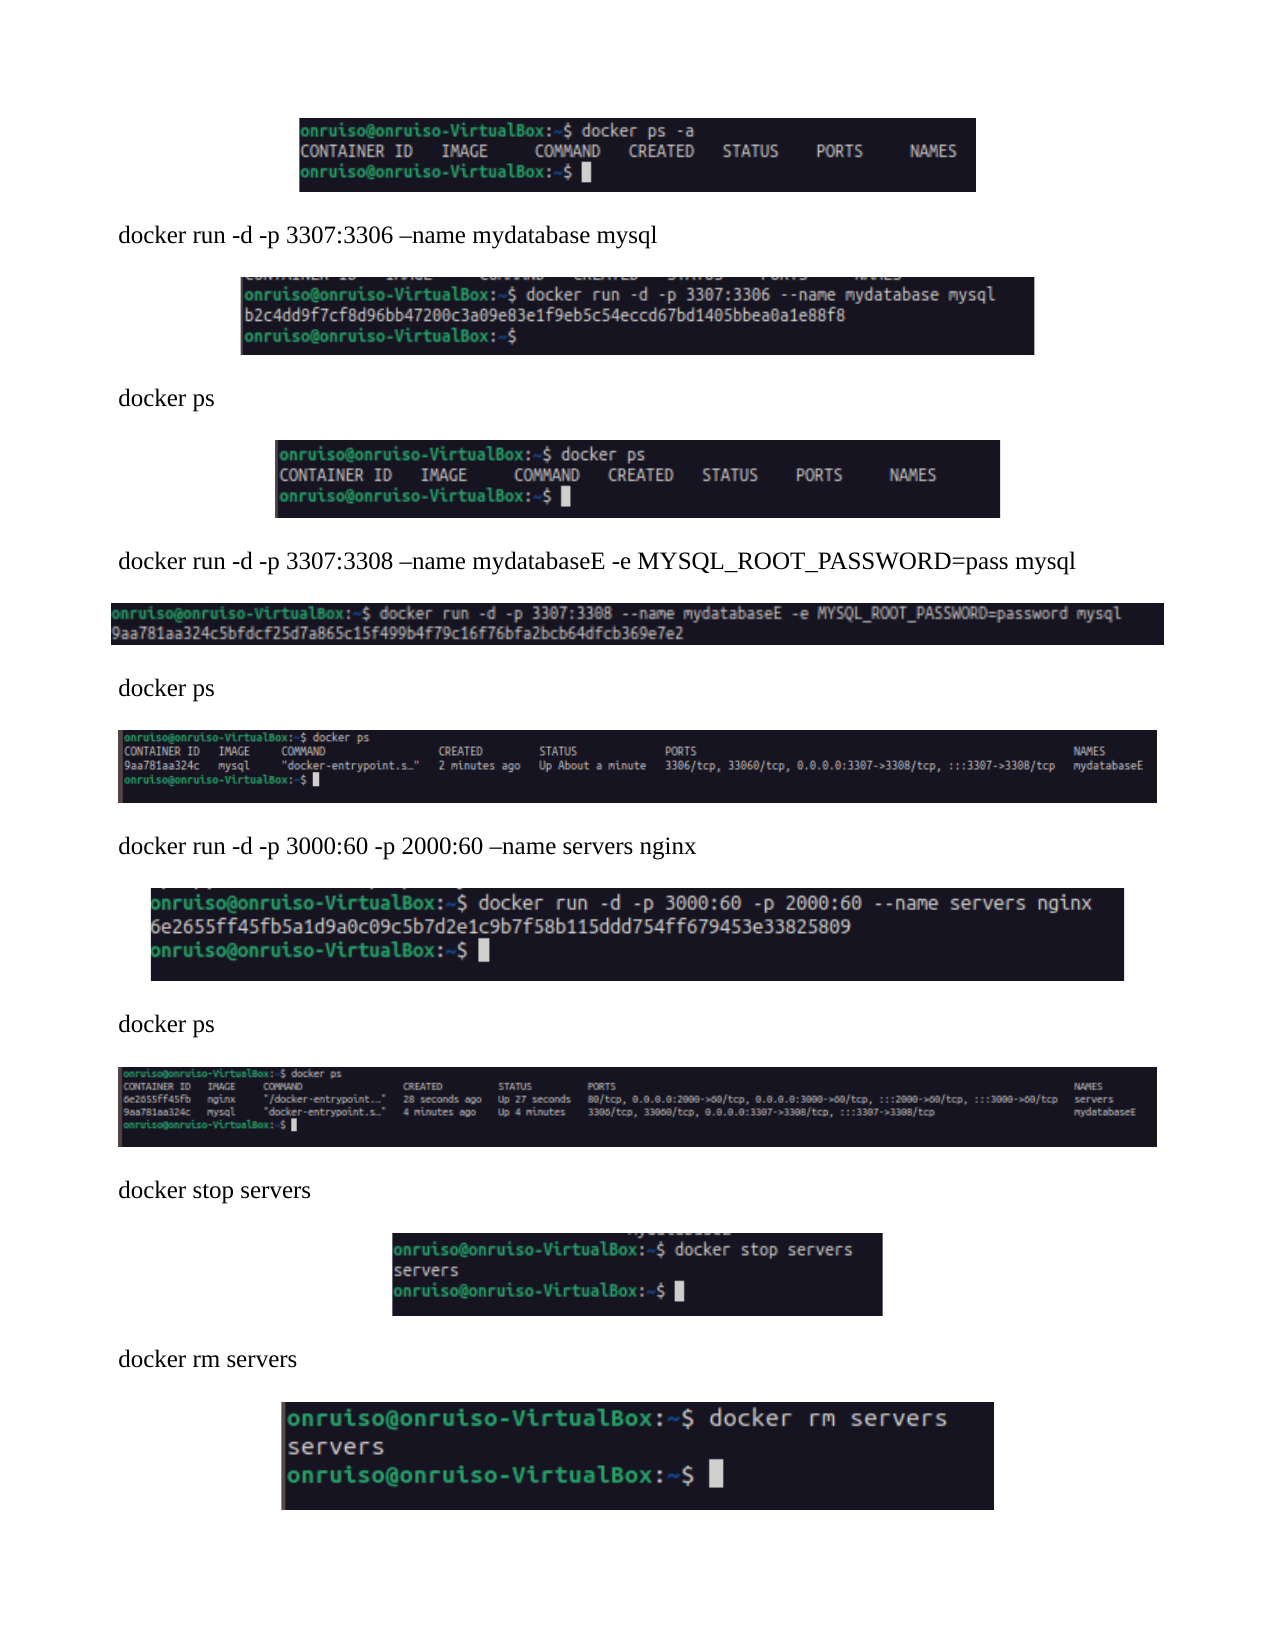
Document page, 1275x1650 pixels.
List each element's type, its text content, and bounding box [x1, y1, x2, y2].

text docker ps [118, 1009, 1157, 1038]
picture [150, 888, 1125, 981]
text docker ps [118, 673, 1157, 702]
text docker run -d -p 3307:3306 –name mydatabase mysql [118, 220, 1157, 249]
text docker ps [118, 383, 1157, 412]
picture [118, 1067, 1157, 1147]
picture [240, 277, 1035, 355]
text docker run -d -p 3000:60 -p 2000:60 –name servers nginx [118, 831, 1157, 860]
text docker rm servers [118, 1344, 1157, 1373]
picture [118, 730, 1157, 803]
picture [299, 118, 976, 192]
picture [281, 1402, 994, 1510]
text docker run -d -p 3307:3308 –name mydatabaseE -e MYSQL_ROOT_PASSWORD=pass mysql [118, 546, 1157, 575]
text docker stop servers [118, 1176, 1157, 1204]
picture [275, 440, 1001, 518]
picture [111, 603, 1164, 645]
picture [392, 1233, 883, 1316]
